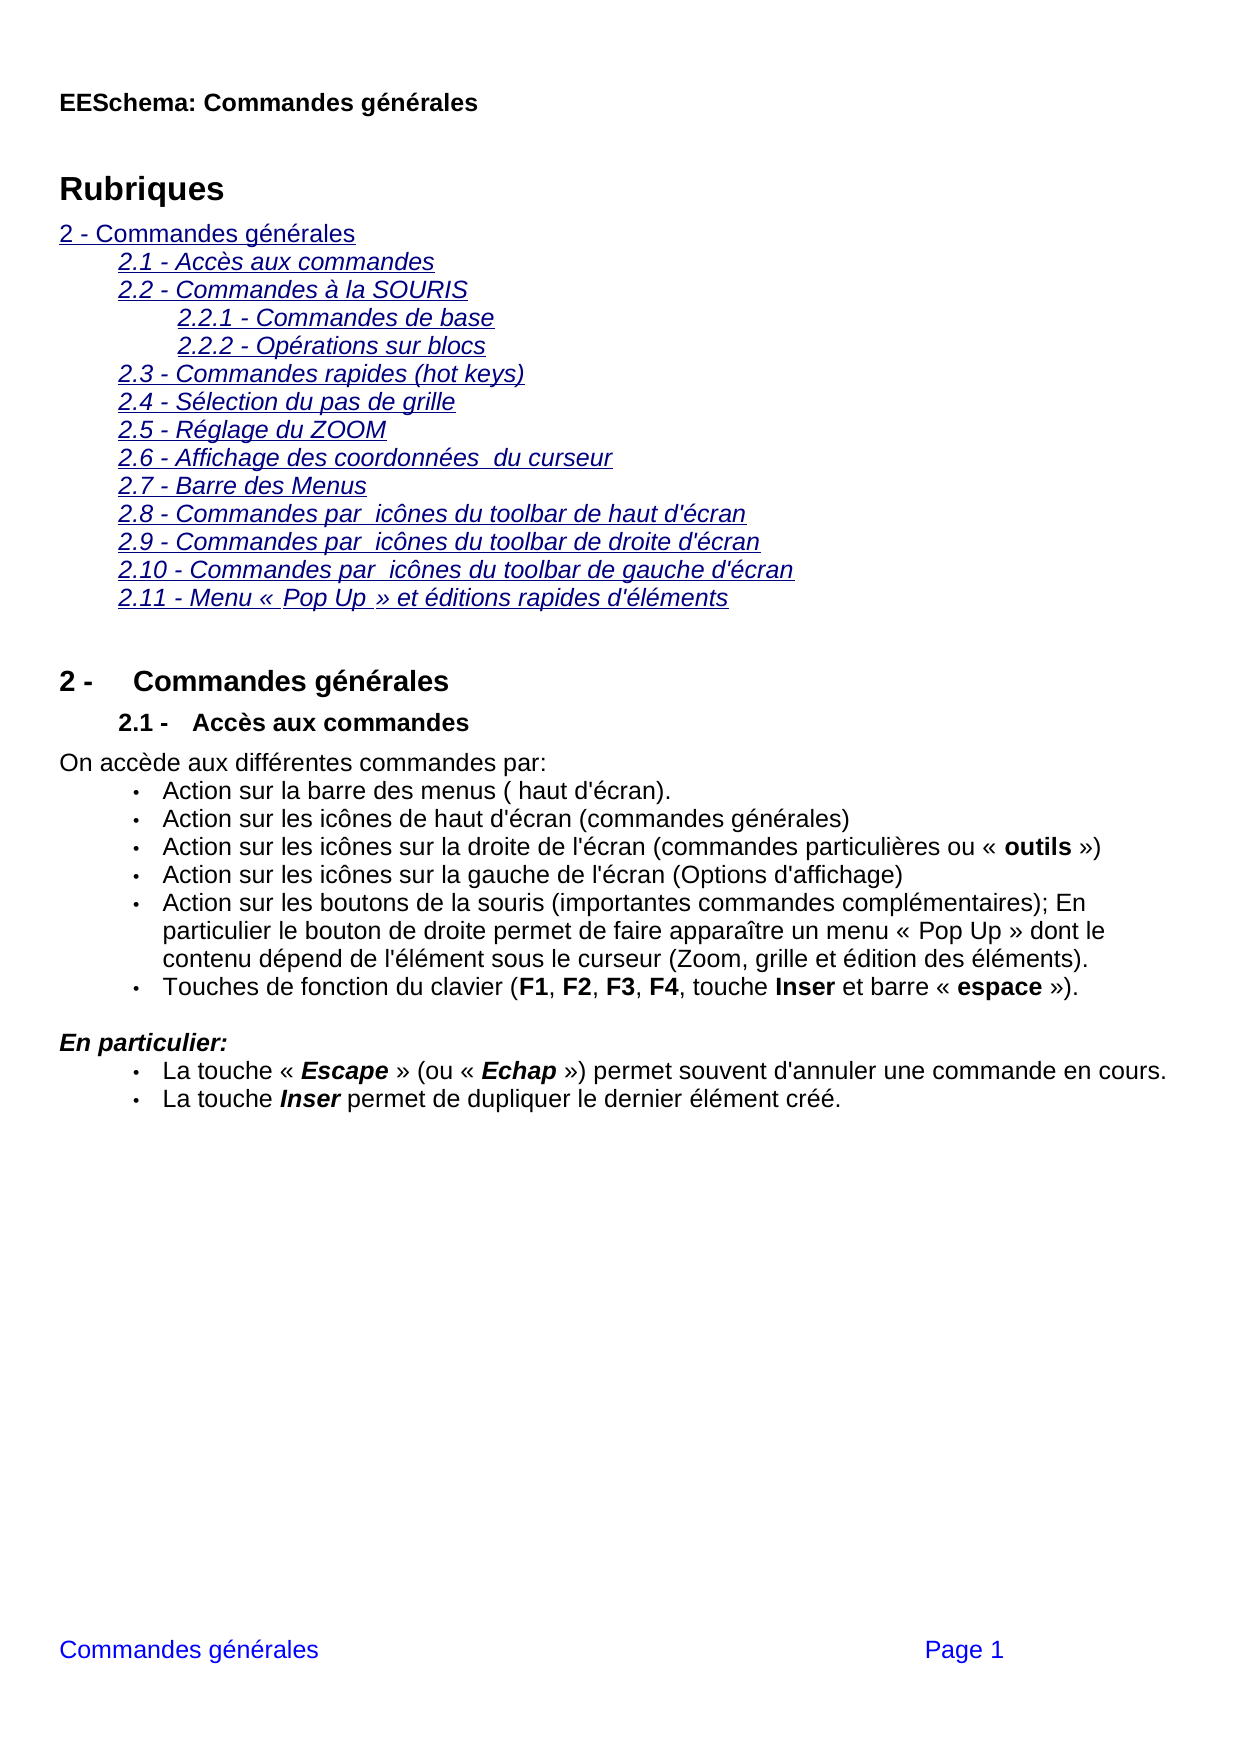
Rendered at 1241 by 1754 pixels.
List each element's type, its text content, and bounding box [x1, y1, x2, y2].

text 2.5 - Réglage du ZOOM [118, 416, 1181, 444]
text 2.1 - Accès aux commandes [118, 248, 1181, 276]
text 2.6 - Affichage des coordonnées du curseur [118, 444, 1181, 472]
list La touche Inser permet de dupliquer le dernier élément créé. [133, 1085, 1181, 1113]
text 2 - Commandes générales [59, 219, 1181, 248]
text 2.2.1 - Commandes de base [177, 304, 1181, 332]
subtitle Commandes générales [59, 665, 1181, 697]
list Touches de fonction du clavier (F1, F2, F3, F4, touche Inser et barre « espace »). [133, 973, 1181, 1001]
list La touche « Escape » (ou « Echap ») permet souvent d'annuler une commande en cours. [133, 1057, 1181, 1085]
text 2.3 - Commandes rapides (hot keys) [118, 360, 1181, 388]
text 2.8 - Commandes par icônes du toolbar de haut d'écran [118, 500, 1181, 528]
subtitle Rubriques [59, 169, 1181, 207]
list Action sur les icônes sur la gauche de l'écran (Options d'affichage) [133, 861, 1181, 889]
list Action sur la barre des menus ( haut d'écran). [133, 777, 1181, 805]
text 2.10 - Commandes par icônes du toolbar de gauche d'écran [118, 556, 1181, 584]
list Action sur les icônes sur la droite de l'écran (commandes particulières ou « outils ») [133, 833, 1181, 861]
list Action sur les boutons de la souris (importantes commandes complémentaires); En particulier le bouton de droite permet de faire apparaître un menu « Pop Up » dont le contenu dépend de l'élément sous le curseur (Zoom, grille et édition des éléments). [133, 889, 1181, 973]
text 2.9 - Commandes par icônes du toolbar de droite d'écran [118, 528, 1181, 556]
list Action sur les icônes de haut d'écran (commandes générales) [133, 805, 1181, 833]
text 2.11 - Menu « Pop Up » et éditions rapides d'éléments [118, 584, 1181, 612]
text 2.7 - Barre des Menus [118, 472, 1181, 500]
subtitle Accès aux commandes [118, 709, 1181, 737]
text En particulier: [59, 1029, 1181, 1057]
text 2.2 - Commandes à la SOURIS [118, 276, 1181, 304]
text 2.4 - Sélection du pas de grille [118, 388, 1181, 416]
text On accède aux différentes commandes par: [59, 749, 1181, 777]
text 2.2.2 - Opérations sur blocs [177, 332, 1181, 360]
